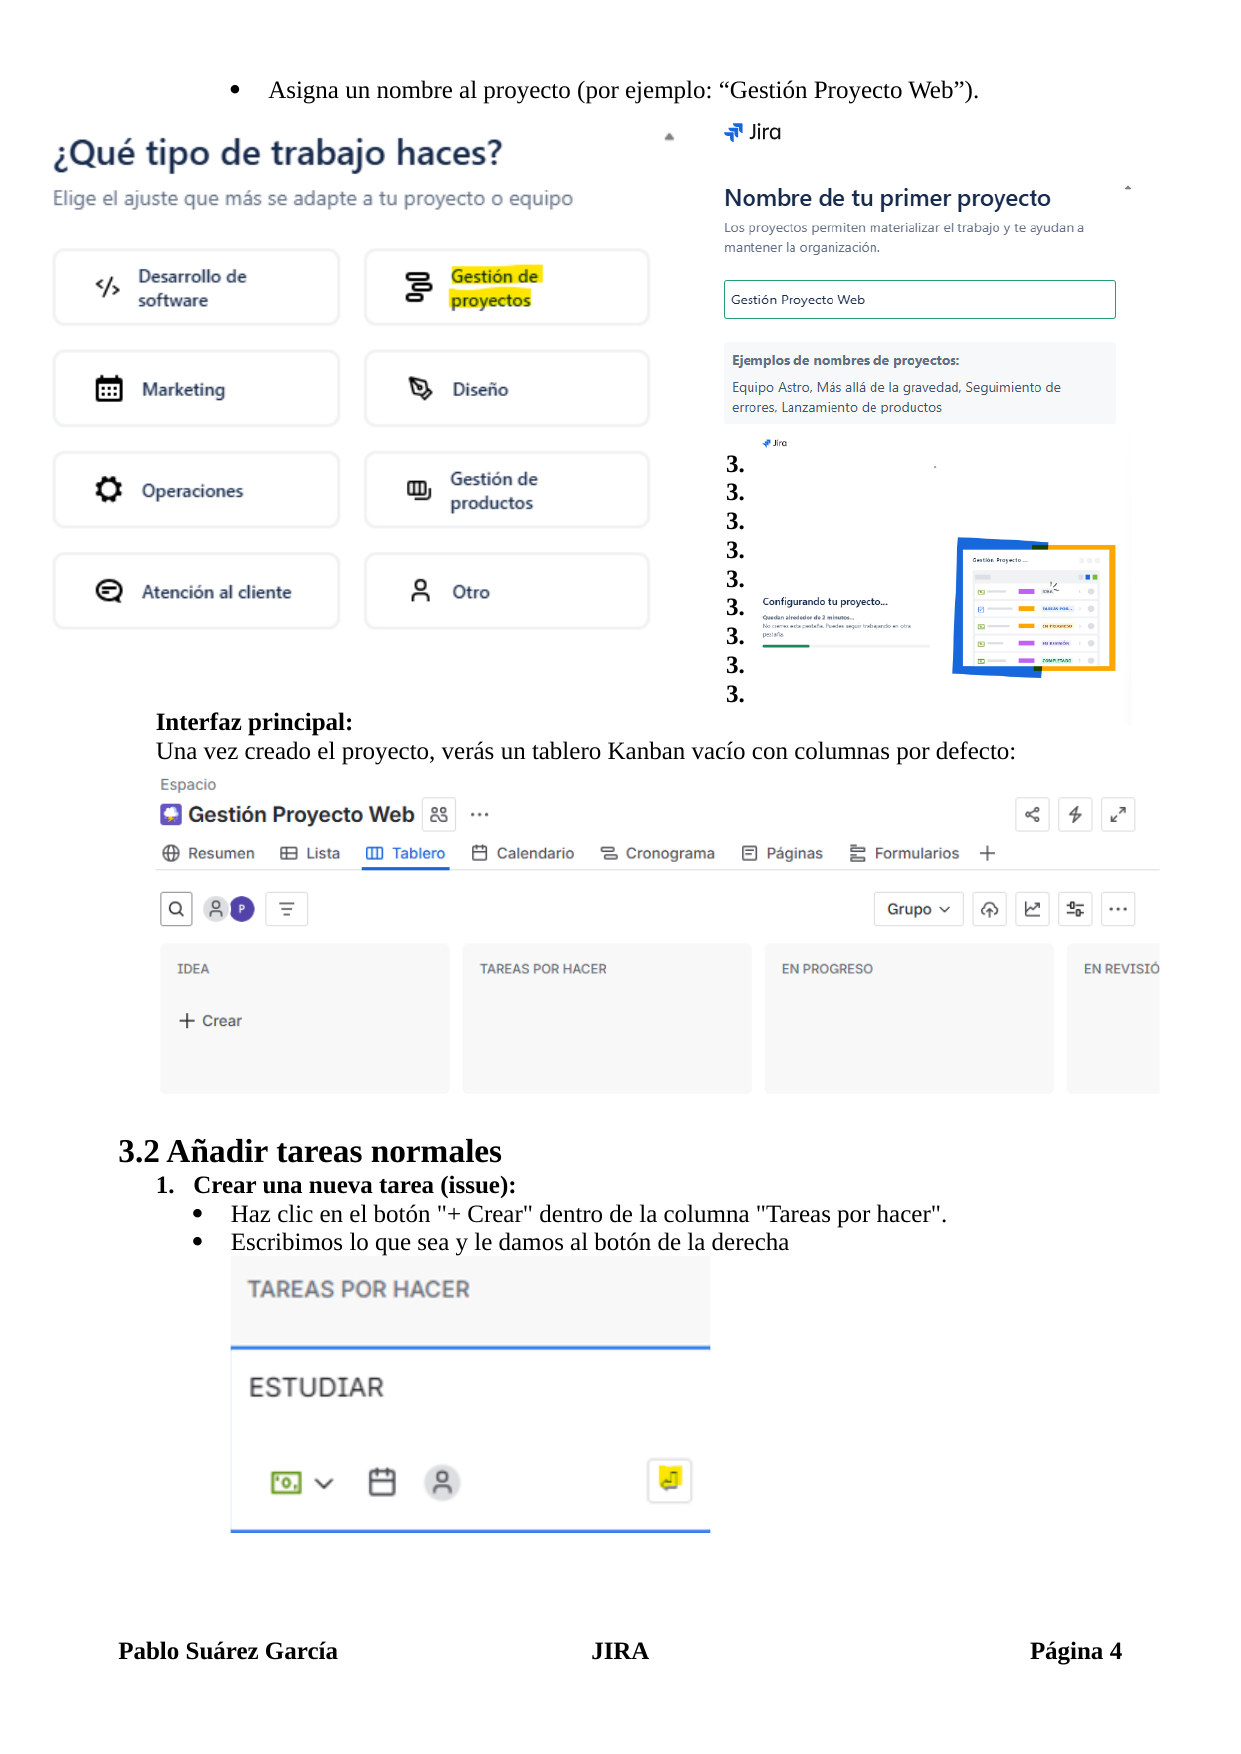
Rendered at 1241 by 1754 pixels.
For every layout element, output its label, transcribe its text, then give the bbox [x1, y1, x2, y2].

list Crear una nueva tarea (issue): [156, 1170, 1122, 1199]
list Escribimos lo que sea y le damos al botón de la derecha [193, 1227, 1122, 1256]
list Asigna un nombre al proyecto (por ejemplo: “Gestión Proyecto Web”). [231, 75, 1122, 104]
list Interfaz principal: [156, 104, 1122, 736]
list Haz clic en el botón "+ Crear" dentro de la columna "Tareas por hacer". [193, 1199, 1122, 1227]
text Una vez creado el proyecto, verás un tablero Kanban vacío con columnas por defecto: [156, 736, 1122, 765]
subtitle 3.2 Añadir tareas normales [118, 1132, 1122, 1170]
